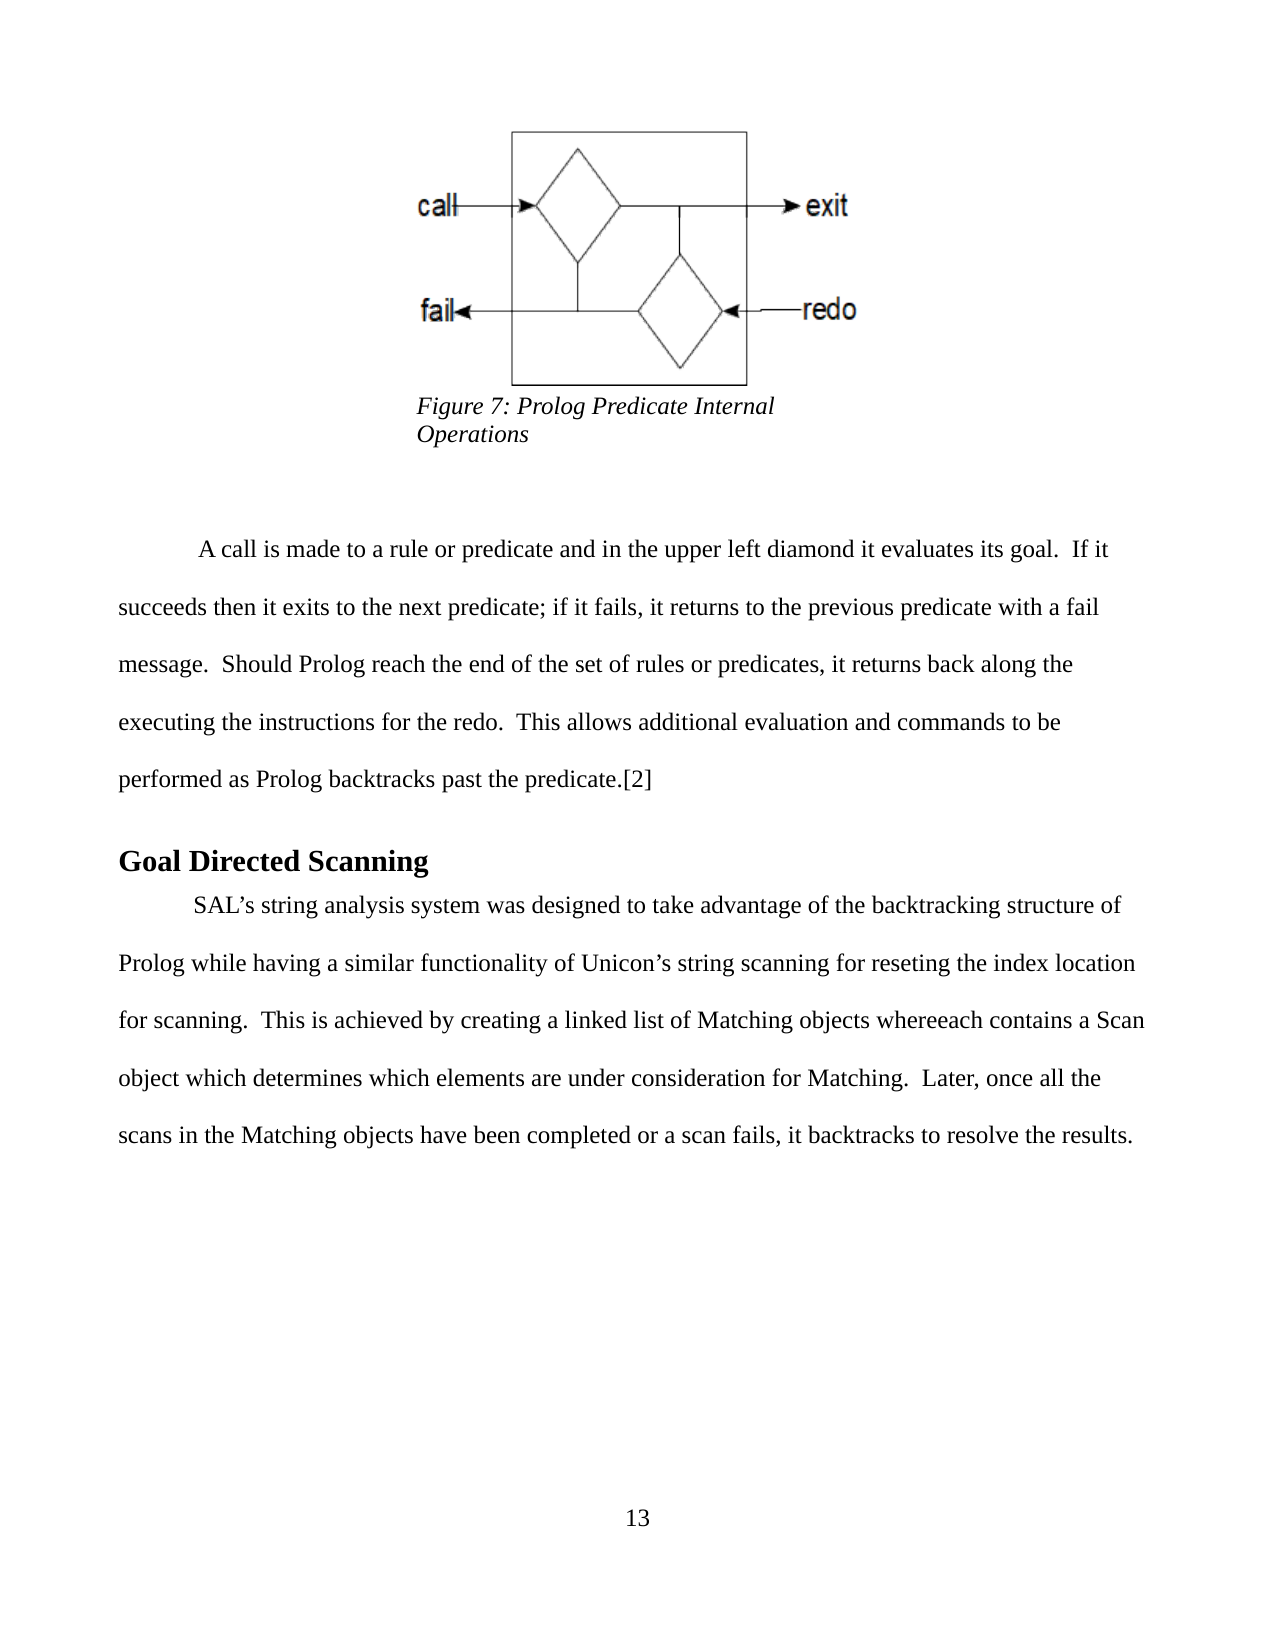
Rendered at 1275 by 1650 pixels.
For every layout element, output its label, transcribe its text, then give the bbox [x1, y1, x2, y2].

text A call is made to a rule or predicate and in the upper left diamond it evaluates its goal. If it succeeds then it exits to the next predicate; if it fails, it returns to the previous predicate with a fail message. Should Prolog reach the end of the set of rules or predicates, it returns back along the executing the instructions for the redo. This allows additional evaluation and commands to be performed as Prolog backtracks past the predicate.[2]⁠ [118, 534, 1157, 793]
picture [416, 130, 859, 386]
text SAL’s string analysis system was designed to take advantage of the backtracking structure of Prolog while having a similar functionality of Unicon’s string scanning for reseting the index location for scanning. This is achieved by creating a linked list of Matching objects whereeach contains a Scan object which determines which elements are under consideration for Matching. Later, once all the scans in the Matching objects have been completed or a scan fails, it backtracks to resolve the results. [118, 891, 1157, 1149]
text Figure 7: Prolog Predicate Internal Operations [416, 386, 858, 448]
subtitle Goal Directed Scanning [118, 843, 1157, 878]
